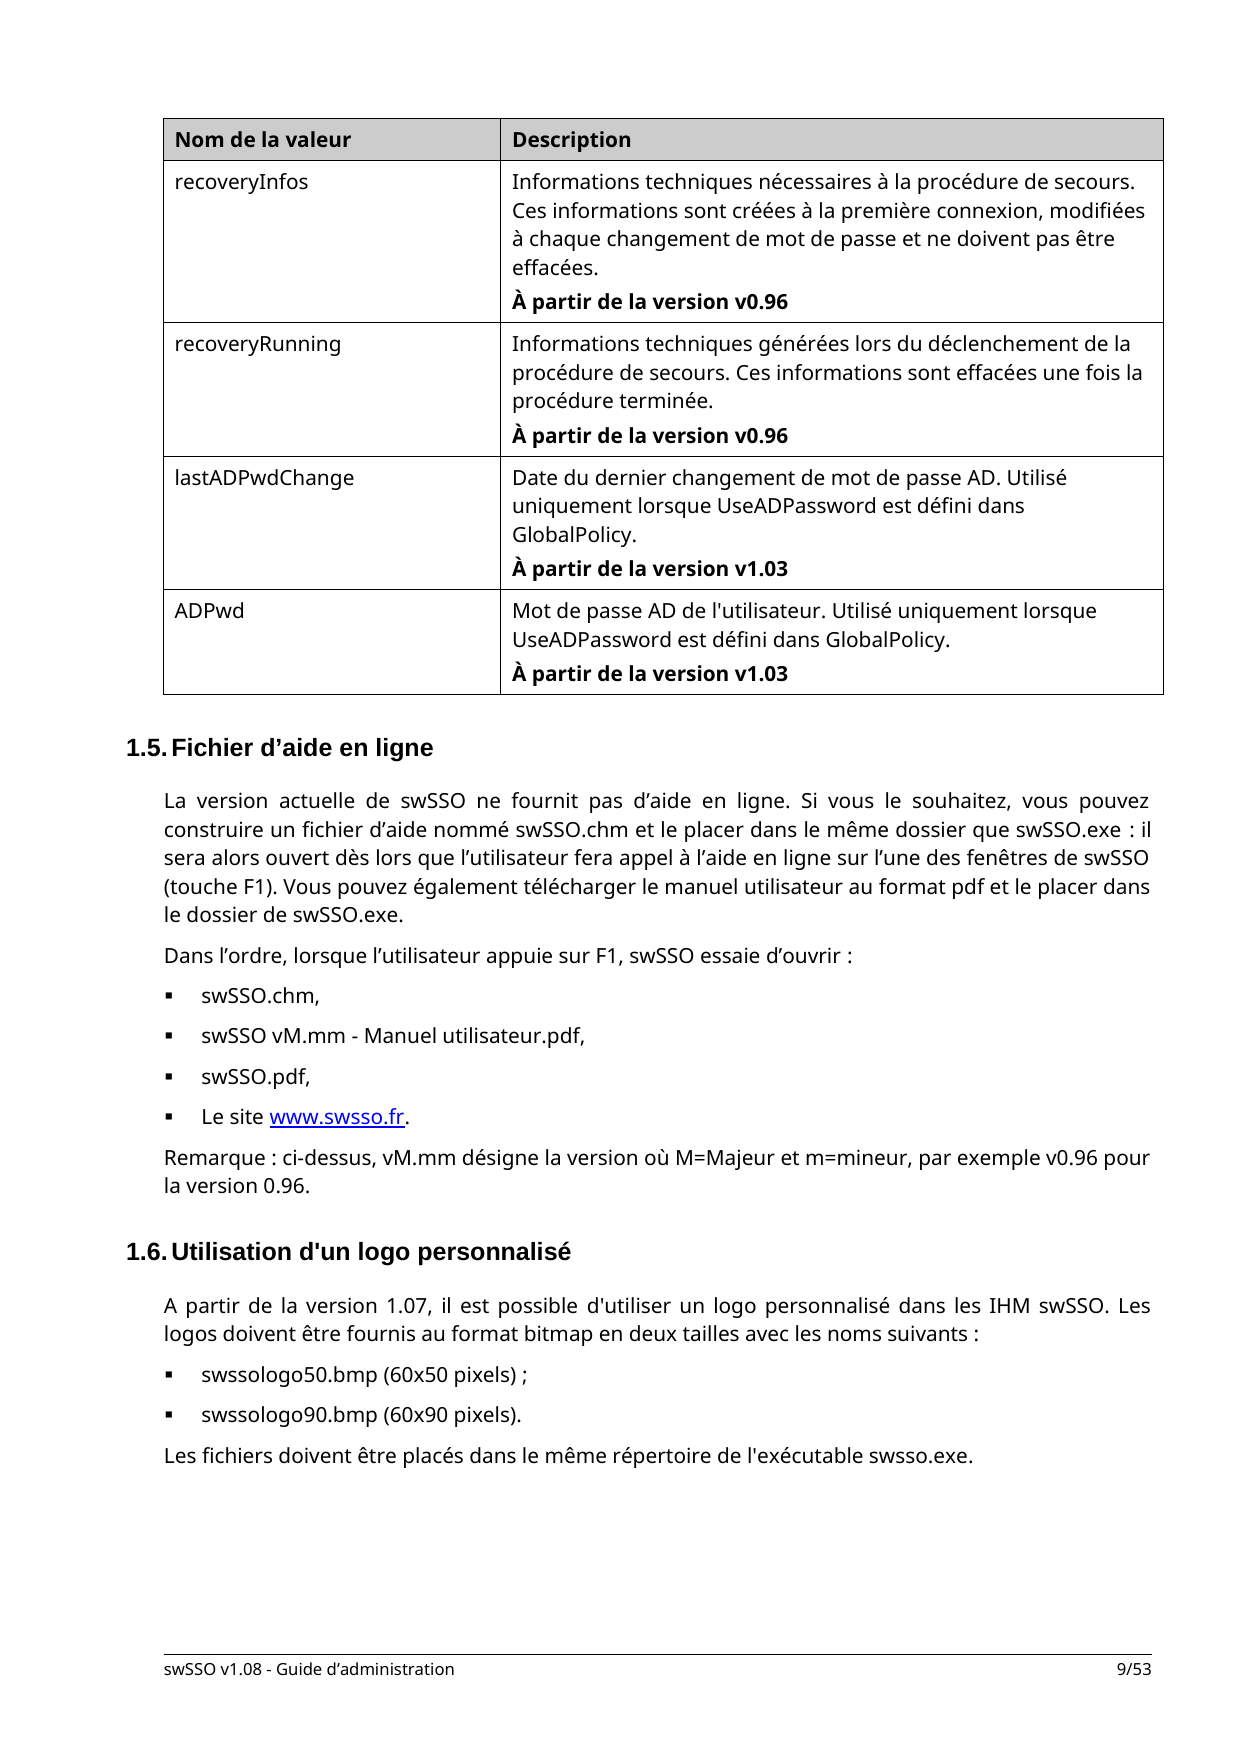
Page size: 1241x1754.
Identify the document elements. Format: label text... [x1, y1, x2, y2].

list swssologo50.bmp (60x50 pixels) ; [164, 1360, 1152, 1388]
text Les fichiers doivent être placés dans le même répertoire de l'exécutable swsso.exe. [164, 1441, 1152, 1469]
table_cell Date du dernier changement de mot de passe AD. Utilisé uniquement lorsque UseADPassword est défini dans GlobalPolicy. À partir de la version v1.03 [501, 457, 1163, 589]
table_cell Mot de passe AD de l'utilisateur. Utilisé uniquement lorsque UseADPassword est défini dans GlobalPolicy. À partir de la version v1.03 [501, 590, 1163, 694]
list swSSO vM.mm - Manuel utilisateur.pdf, [164, 1022, 1152, 1050]
list swssologo90.bmp (60x90 pixels). [164, 1400, 1152, 1428]
table_header Description [501, 119, 1163, 160]
table_cell Informations techniques générées lors du déclenchement de la procédure de secours. Ces informations sont effacées une fois la procédure terminée. À partir de la version v0.96 [501, 323, 1163, 456]
table_cell Informations techniques nécessaires à la procédure de secours. Ces informations sont créées à la première connexion, modifiées à chaque changement de mot de passe et ne doivent pas être effacées. À partir de la version v0.96 [501, 161, 1163, 322]
table_cell lastADPwdChange [164, 457, 500, 589]
text Remarque : ci-dessus, vM.mm désigne la version où M=Majeur et m=mineur, par exemple v0.96 pour la version 0.96. [164, 1143, 1152, 1200]
text La version actuelle de swSSO ne fournit pas d’aide en ligne. Si vous le souhaitez, vous pouvez construire un fichier d’aide nommé swSSO.chm et le placer dans le même dossier que swSSO.exe : il sera alors ouvert dès lors que l’utilisateur fera appel à l’aide en ligne sur l’une des fenêtres de swSSO (touche F1). Vous pouvez également télécharger le manuel utilisateur au format pdf et le placer dans le dossier de swSSO.exe. [164, 787, 1152, 929]
text Dans l’ordre, lorsque l’utilisateur appuie sur F1, swSSO essaie d’ouvrir : [164, 941, 1152, 970]
table_cell recoveryRunning [164, 323, 500, 456]
table_header Nom de la valeur [164, 119, 500, 160]
subtitle Utilisation d'un logo personnalisé [126, 1237, 1152, 1266]
list swSSO.chm, [164, 981, 1152, 1010]
table_cell recoveryInfos [164, 161, 500, 322]
subtitle Fichier d’aide en ligne [126, 733, 1152, 762]
list swSSO.pdf, [164, 1062, 1152, 1090]
text A partir de la version 1.07, il est possible d'utiliser un logo personnalisé dans les IHM swSSO. Les logos doivent être fournis au format bitmap en deux tailles avec les noms suivants : [164, 1291, 1152, 1348]
list Le site www.swsso.fr. [164, 1102, 1152, 1131]
table_cell ADPwd [164, 590, 500, 694]
